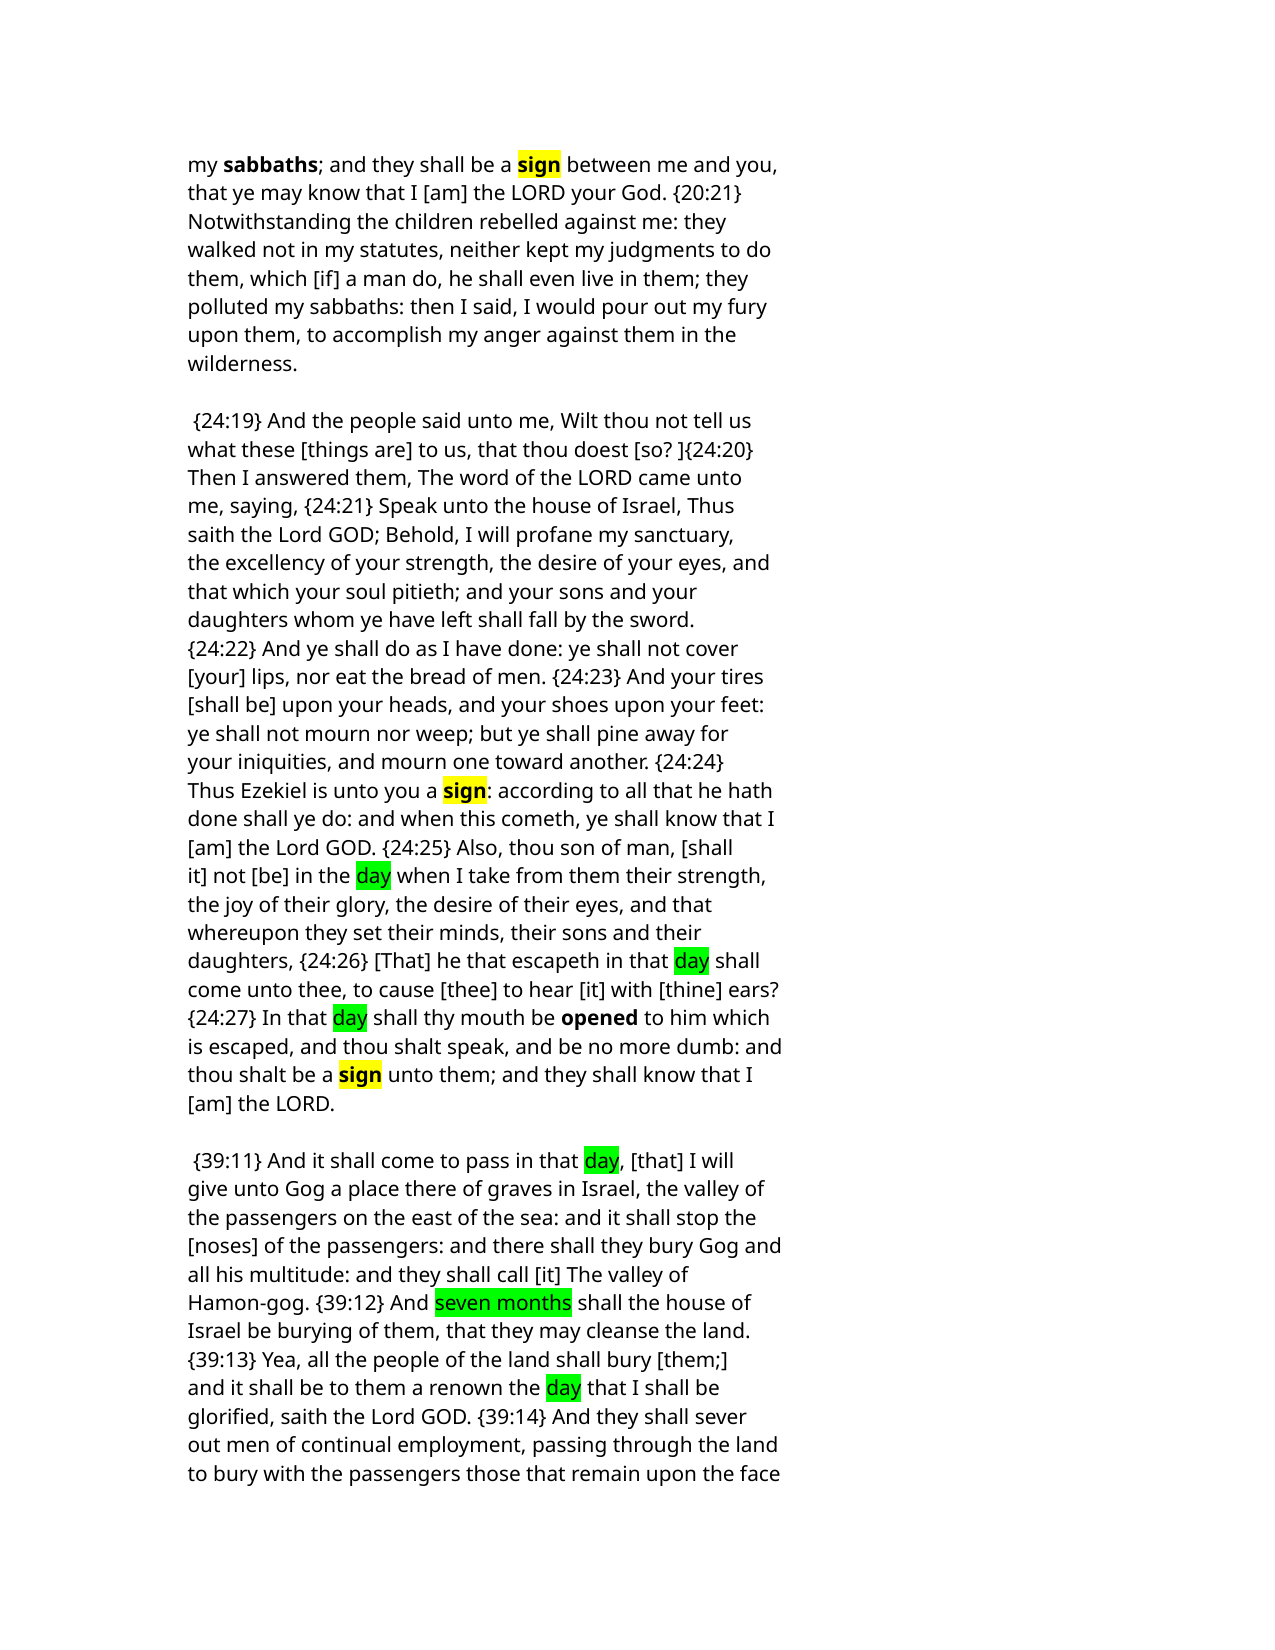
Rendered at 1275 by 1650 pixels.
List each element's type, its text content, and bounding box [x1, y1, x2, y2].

text {24:19} And the people said unto me, Wilt thou not tell us [187, 406, 1087, 435]
text what these [things are] to us, that thou doest [so? ]{24:20} [187, 435, 1087, 463]
text [shall be] upon your heads, and your shoes upon your feet: [187, 691, 1087, 719]
text whereupon they set their minds, their sons and their [187, 918, 1087, 947]
text {39:11} And it shall come to pass in that day, [that] I will [187, 1146, 1087, 1174]
text your iniquities, and mourn one toward another. {24:24} [187, 747, 1087, 776]
text is escaped, and thou shalt speak, and be no more dumb: and [187, 1032, 1087, 1060]
text my sabbaths; and they shall be a sign between me and you, [187, 150, 1087, 178]
text the excellency of your strength, the desire of your eyes, and [187, 548, 1087, 577]
text that ye may know that I [am] the LORD your God. {20:21} [187, 178, 1087, 207]
text it] not [be] in the day when I take from them their strength, [187, 861, 1087, 890]
text and it shall be to them a renown the day that I shall be [187, 1373, 1087, 1402]
text Thus Ezekiel is unto you a sign: according to all that he hath [187, 776, 1087, 804]
text thou shalt be a sign unto them; and they shall know that I [187, 1060, 1087, 1089]
text Notwithstanding the children rebelled against me: they [187, 207, 1087, 235]
text walked not in my statutes, neither kept my judgments to do [187, 235, 1087, 264]
text [am] the Lord GOD. {24:25} Also, thou son of man, [shall [187, 833, 1087, 861]
text upon them, to accomplish my anger against them in the [187, 321, 1087, 349]
text {24:27} In that day shall thy mouth be opened to him which [187, 1003, 1087, 1032]
text give unto Gog a place there of graves in Israel, the valley of [187, 1174, 1087, 1203]
text [noses] of the passengers: and there shall they bury Gog and [187, 1231, 1087, 1260]
text Then I answered them, The word of the LORD came unto [187, 463, 1087, 492]
text the joy of their glory, the desire of their eyes, and that [187, 890, 1087, 918]
text out men of continual employment, passing through the land [187, 1430, 1087, 1459]
text Israel be burying of them, that they may cleanse the land. [187, 1317, 1087, 1345]
text wilderness. [187, 349, 1087, 377]
text [am] the LORD. [187, 1089, 1087, 1117]
text daughters, {24:26} [That] he that escapeth in that day shall [187, 947, 1087, 975]
text that which your soul pitieth; and your sons and your [187, 577, 1087, 605]
text them, which [if] a man do, he shall even live in them; they [187, 264, 1087, 292]
text me, saying, {24:21} Speak unto the house of Israel, Thus [187, 492, 1087, 520]
text ye shall not mourn nor weep; but ye shall pine away for [187, 719, 1087, 747]
text [your] lips, nor eat the bread of men. {24:23} And your tires [187, 662, 1087, 691]
text to bury with the passengers those that remain upon the face [187, 1459, 1087, 1487]
text daughters whom ye have left shall fall by the sword. [187, 605, 1087, 634]
text the passengers on the east of the sea: and it shall stop the [187, 1203, 1087, 1231]
text glorified, saith the Lord GOD. {39:14} And they shall sever [187, 1402, 1087, 1430]
text polluted my sabbaths: then I said, I would pour out my fury [187, 292, 1087, 321]
text {39:13} Yea, all the people of the land shall bury [them;] [187, 1345, 1087, 1373]
text come unto thee, to cause [thee] to hear [it] with [thine] ears? [187, 975, 1087, 1003]
text all his multitude: and they shall call [it] The valley of [187, 1260, 1087, 1288]
text done shall ye do: and when this cometh, ye shall know that I [187, 804, 1087, 833]
text Hamon-gog. {39:12} And seven months shall the house of [187, 1288, 1087, 1317]
text {24:22} And ye shall do as I have done: ye shall not cover [187, 634, 1087, 662]
text saith the Lord GOD; Behold, I will profane my sanctuary, [187, 520, 1087, 548]
